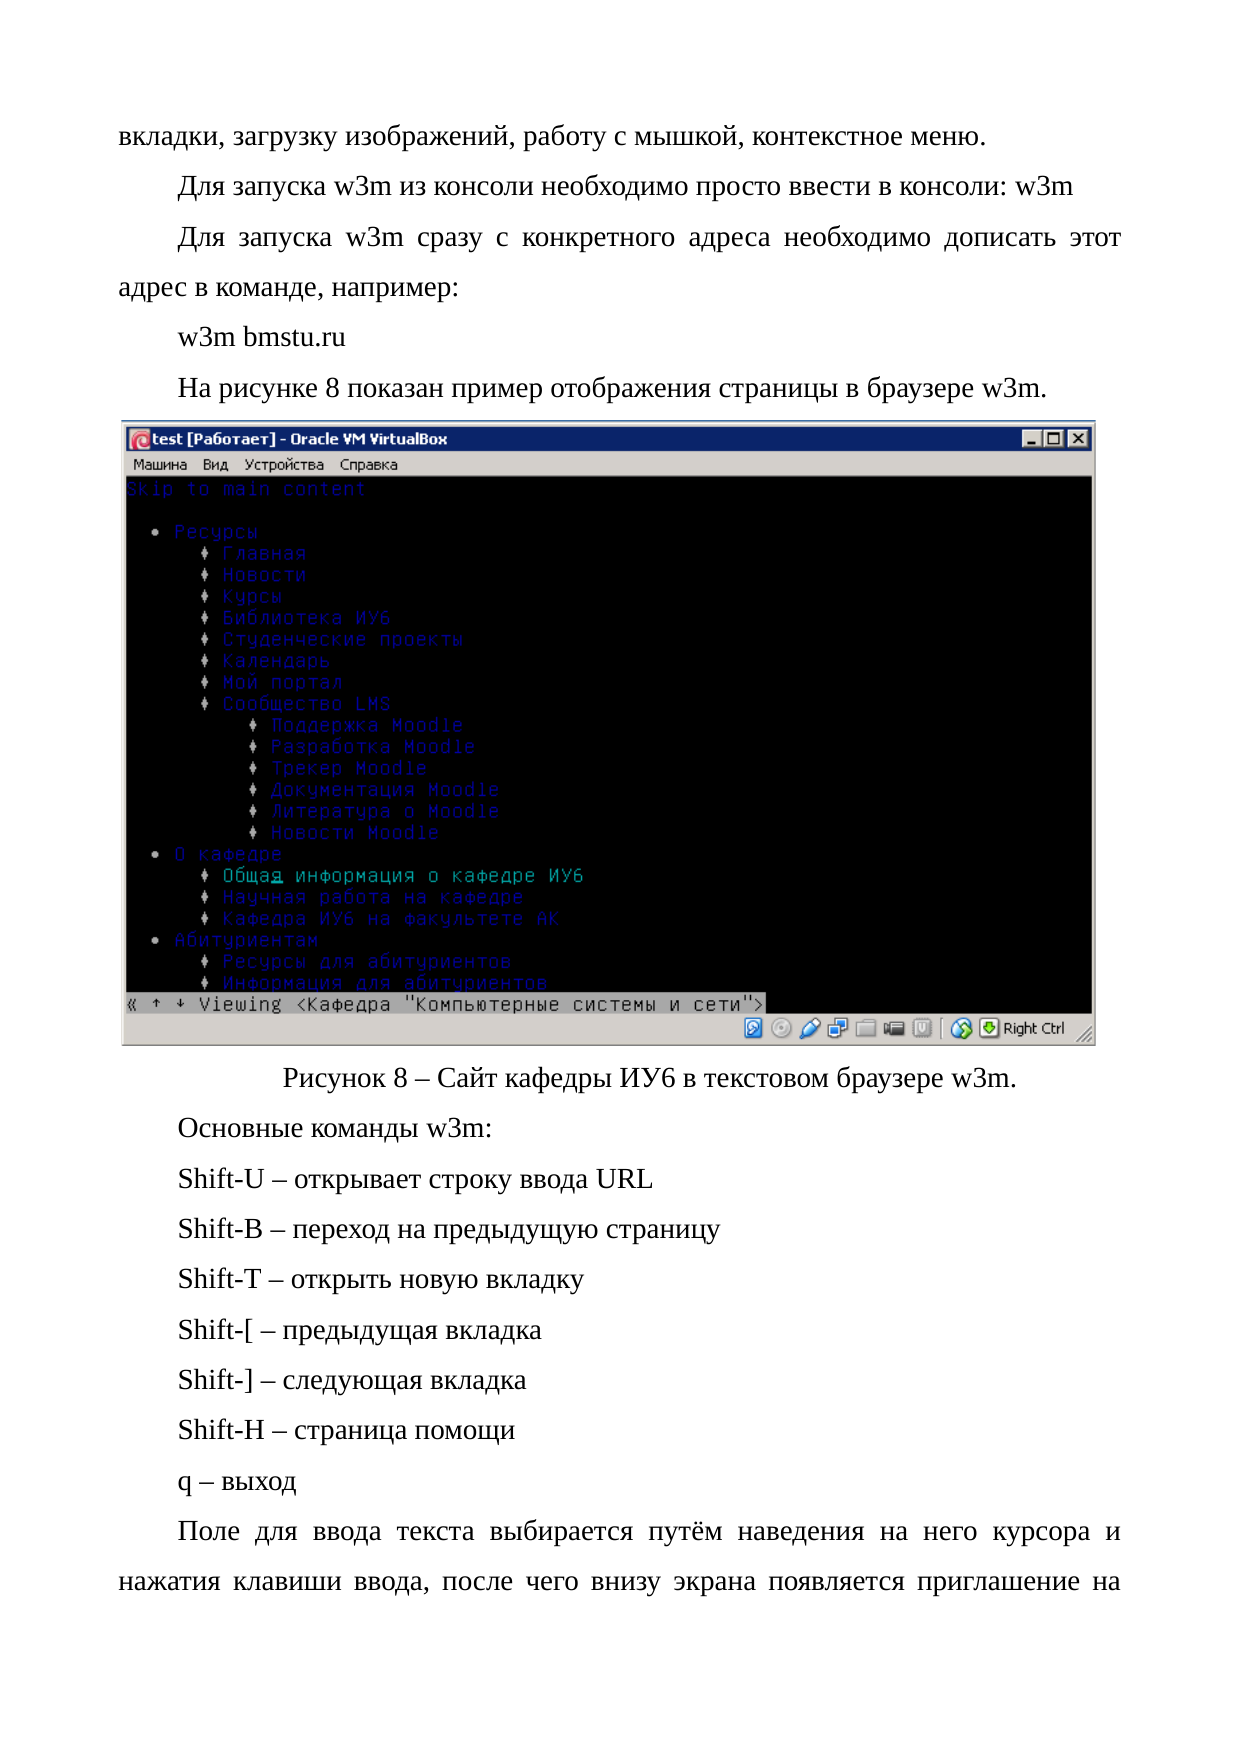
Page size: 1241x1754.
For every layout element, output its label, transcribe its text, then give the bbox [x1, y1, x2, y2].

text Shift-[ – предыдущая вкладка [118, 1312, 1122, 1345]
text Shift-U – открывает строку ввода URL [118, 1161, 1122, 1194]
text Поле для ввода текста выбирается путём наведения на него курсора и нажатия клавиши ввода, после чего внизу экрана появляется приглашение на [118, 1513, 1122, 1597]
text Для запуска w3m из консоли необходимо просто ввести в консоли: w3m [118, 168, 1122, 202]
text Рисунок 8 – Сайт кафедры ИУ6 в текстовом браузере w3m. [118, 1060, 1122, 1094]
text w3m bmstu.ru [118, 319, 1122, 353]
text На рисунке 8 показан пример отображения страницы в браузере w3m. [118, 370, 1122, 403]
text Основные команды w3m: [118, 1111, 1122, 1144]
text q – выход [118, 1463, 1122, 1496]
picture [121, 420, 1096, 1046]
text Для запуска w3m сразу с конкретного адреса необходимо дописать этот адрес в команде, например: [118, 219, 1122, 303]
text вкладки, загрузку изображений, работу с мышкой, контекстное меню. [118, 118, 1122, 152]
text Shift-T – открыть новую вкладку [118, 1262, 1122, 1295]
text Shift-] – следующая вкладка [118, 1362, 1122, 1396]
text Shift-H – страница помощи [118, 1412, 1122, 1446]
text Shift-B – переход на предыдущую страницу [118, 1211, 1122, 1245]
